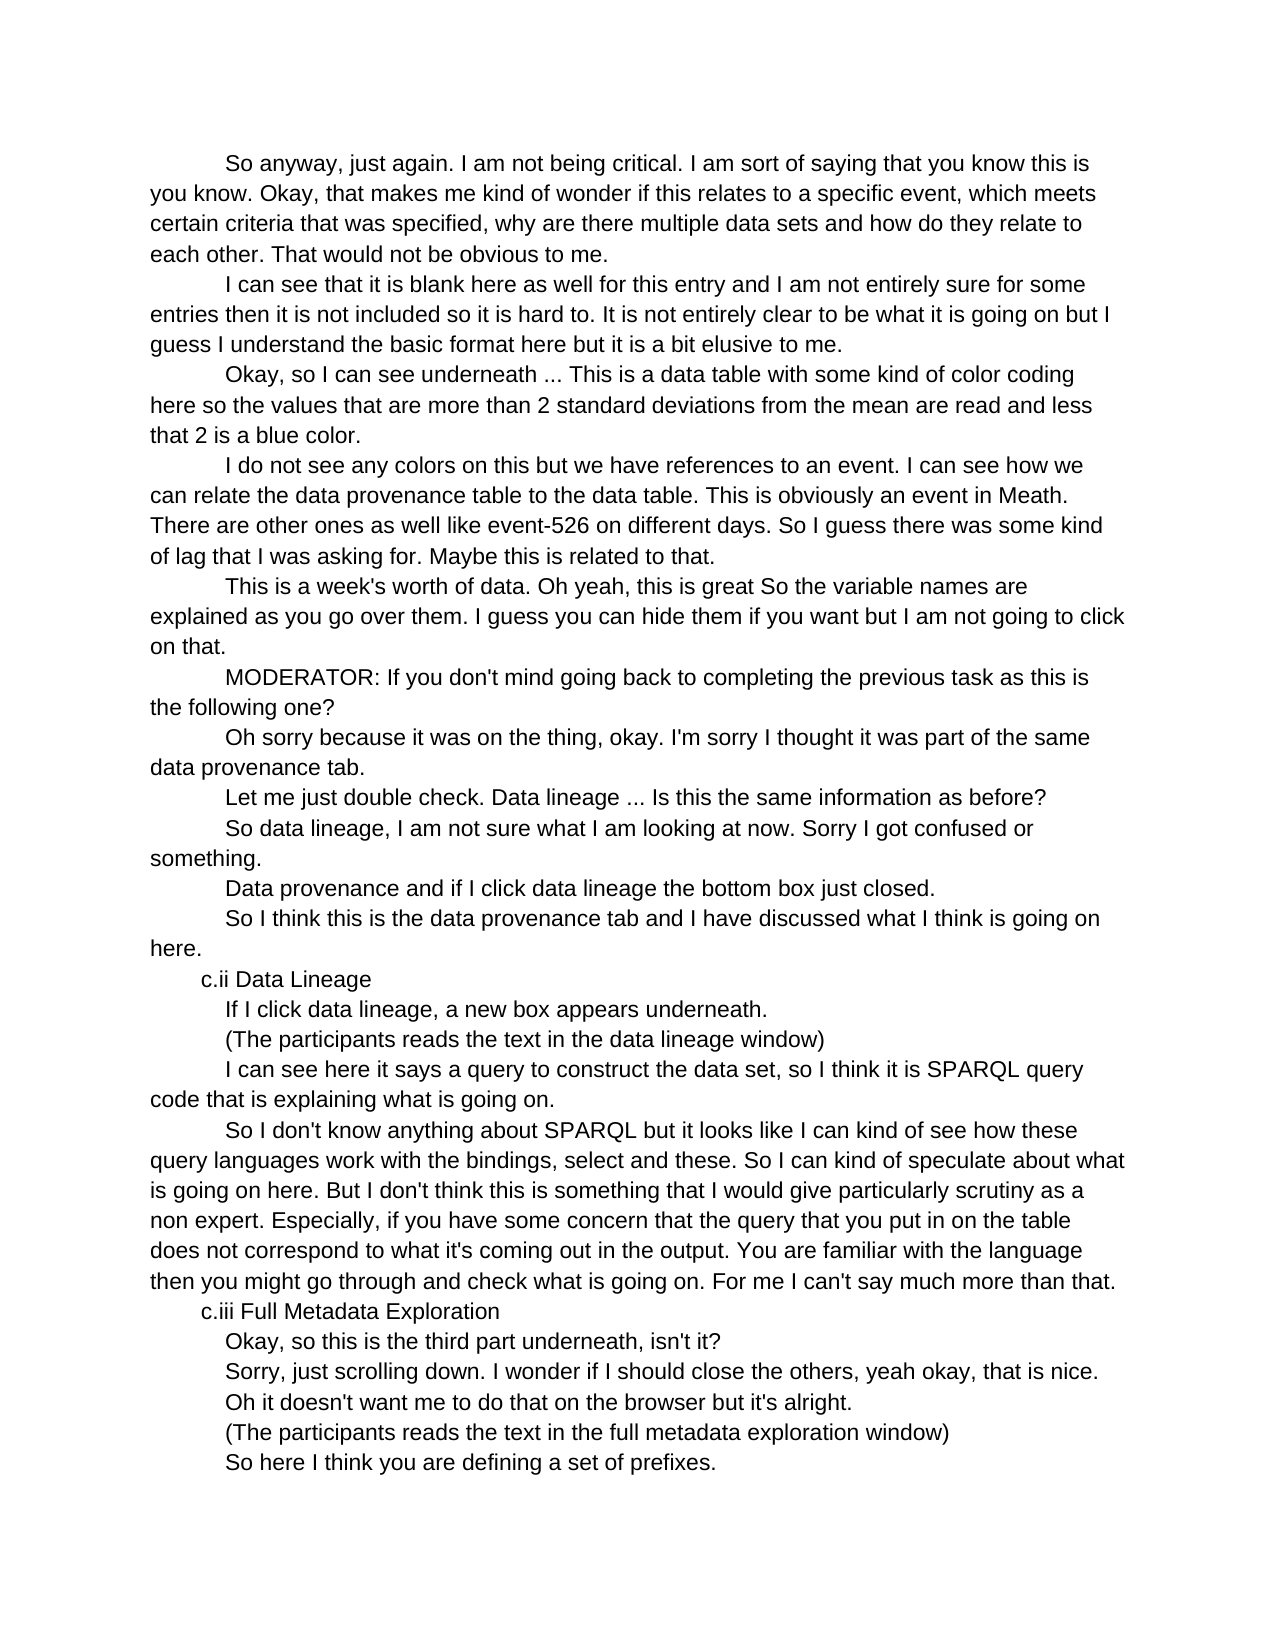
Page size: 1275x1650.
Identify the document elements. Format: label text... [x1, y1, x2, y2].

text (The participants reads the text in the data lineage window) [150, 1026, 1125, 1052]
text I can see that it is blank here as well for this entry and I am not entirely sure for some entries then it is not included so it is hard to. It is not entirely clear to be what it is going on but I guess I understand the basic format here but it is a bit elusive to me. [150, 271, 1125, 358]
text I do not see any colors on this but we have references to an event. I can see how we can relate the data provenance table to the data table. This is obviously an event in Meath. There are other ones as well like event-526 on different days. So I guess there was some kind of lag that I was asking for. Maybe this is related to that. [150, 452, 1125, 569]
text Sorry, just scrolling down. I wonder if I should close the others, yeah okay, that is nice. [150, 1358, 1125, 1385]
text So data lineage, I am not sure what I am looking at now. Sorry I got confused or something. [150, 814, 1125, 871]
text Oh sorry because it was on the thing, okay. I'm sorry I thought it was part of the same data provenance tab. [150, 724, 1125, 781]
text Let me just double check. Data lineage ... Is this the same information as before? [150, 784, 1125, 811]
text This is a week's worth of data. Oh yeah, this is great So the variable names are explained as you go over them. I guess you can hide them if you want but I am not going to click on that. [150, 573, 1125, 660]
text I can see here it says a query to construct the data set, so I think it is SPARQL query code that is explaining what is going on. [150, 1056, 1125, 1113]
text c.iii Full Metadata Exploration [150, 1298, 1125, 1324]
text Oh it doesn't want me to do that on the browser but it's alright. [150, 1388, 1125, 1415]
text c.ii Data Lineage [150, 966, 1125, 992]
text If I click data lineage, a new box appears underneath. [150, 996, 1125, 1022]
text So anyway, just again. I am not being critical. I am sort of saying that you know this is you know. Okay, that makes me kind of wonder if this relates to a specific event, which meets certain criteria that was specified, why are there multiple data sets and how do they relate to each other. That would not be obvious to me. [150, 150, 1125, 267]
text Okay, so this is the third part underneath, isn't it? [150, 1328, 1125, 1354]
text So I think this is the data provenance tab and I have discussed what I think is going on here. [150, 905, 1125, 962]
text Okay, so I can see underneath ... This is a data table with some kind of color coding here so the values that are more than 2 standard deviations from the mean are read and less that 2 is a blue color. [150, 361, 1125, 448]
text So here I think you are defining a set of prefixes. [150, 1449, 1125, 1475]
text Data provenance and if I click data lineage the bottom box just closed. [150, 875, 1125, 901]
text So I don't know anything about SPARQL but it looks like I can kind of see how these query languages work with the bindings, select and these. So I can kind of speculate about what is going on here. But I don't think this is something that I would give particularly scrutiny as a non expert. Especially, if you have some concern that the query that you put in on the table does not correspond to what it's coming out in the output. You are familiar with the language then you might go through and check what is going on. For me I can't say much more than that. [150, 1117, 1125, 1294]
text (The participants reads the text in the full metadata exploration window) [150, 1419, 1125, 1445]
text MODERATOR: If you don't mind going back to completing the previous task as this is the following one? [150, 663, 1125, 720]
